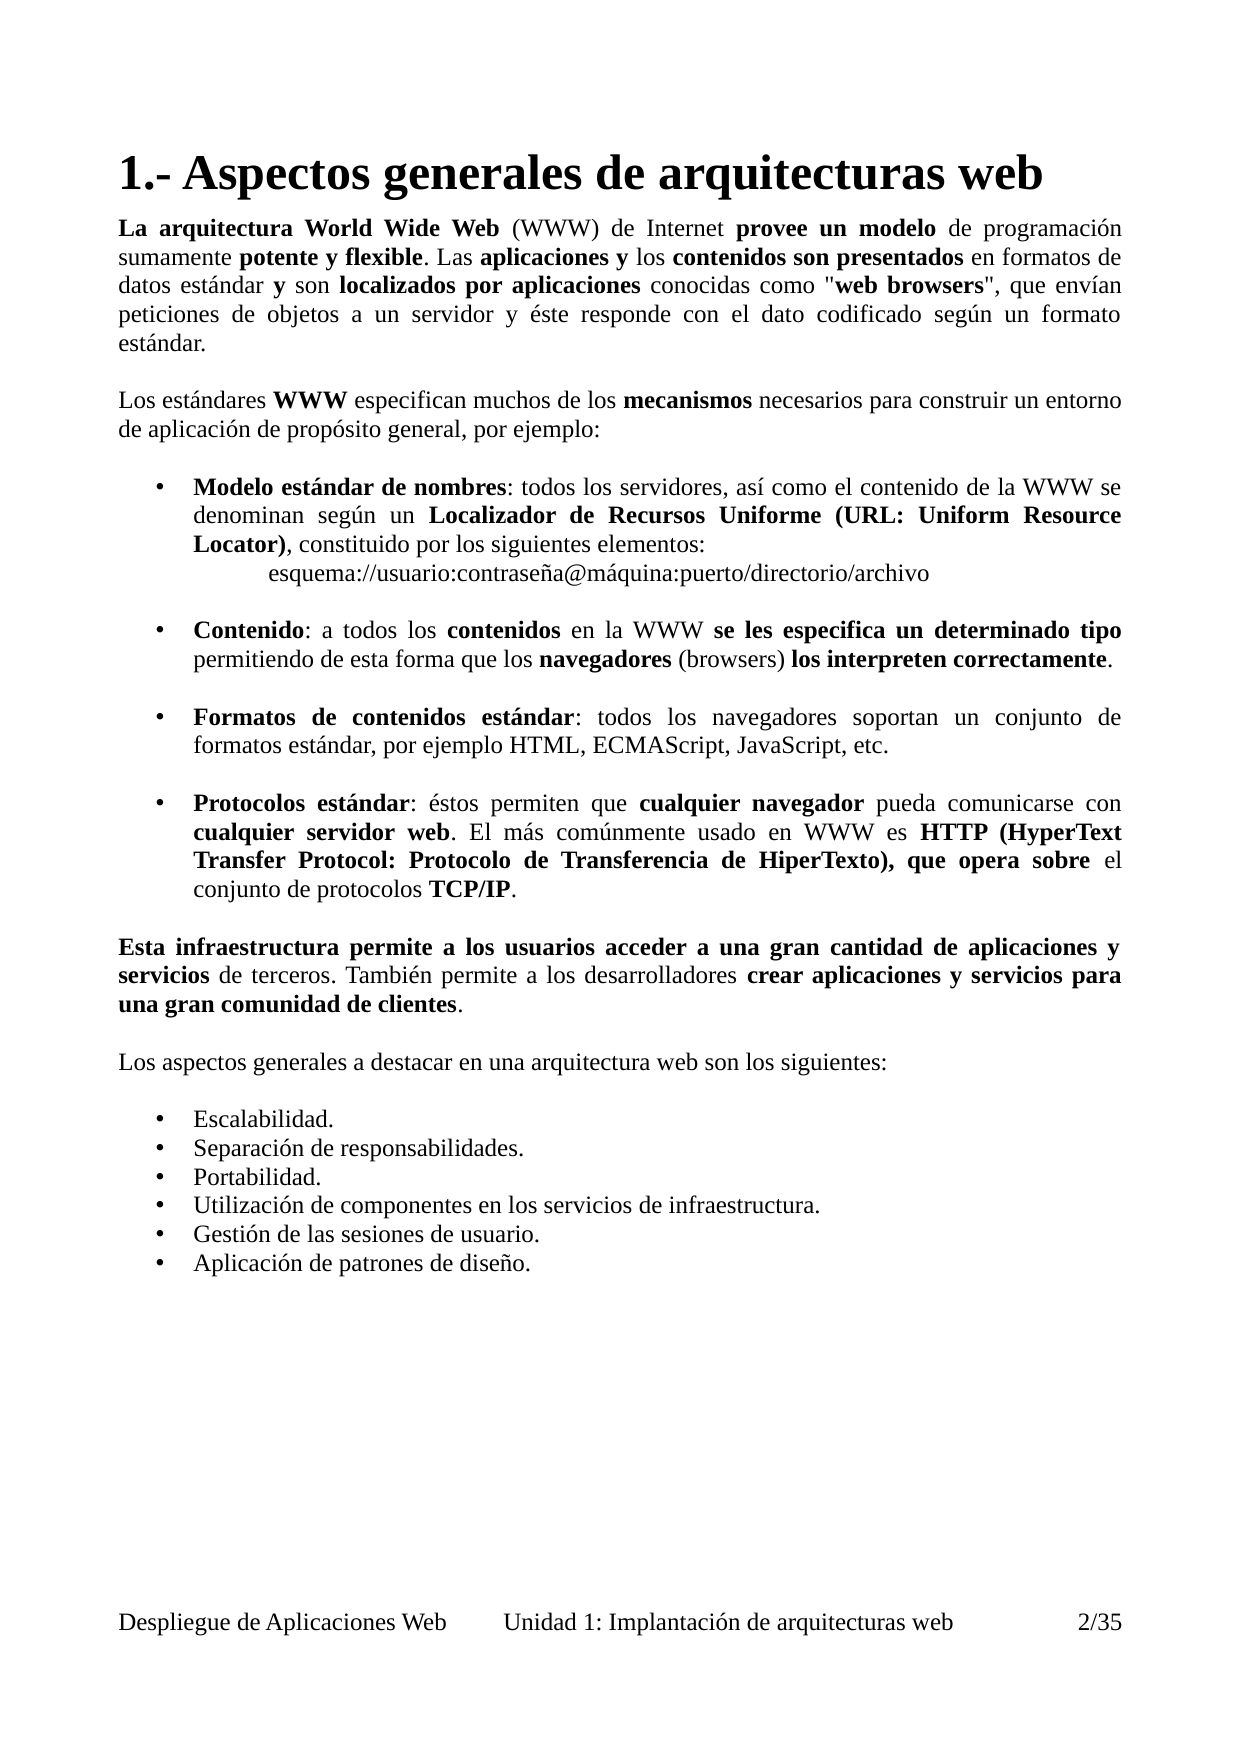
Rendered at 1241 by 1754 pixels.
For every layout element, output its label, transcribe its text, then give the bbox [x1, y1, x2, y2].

subtitle 1.- Aspectos generales de arquitecturas web [118, 143, 1122, 201]
text Esta infraestructura permite a los usuarios acceder a una gran cantidad de aplicaciones y servicios de terceros. También permite a los desarrolladores crear aplicaciones y servicios para una gran comunidad de clientes. [118, 932, 1122, 1018]
list Separación de responsabilidades. [156, 1133, 1122, 1162]
list Escalabilidad. [156, 1104, 1122, 1133]
list Formatos de contenidos estándar: todos los navegadores soportan un conjunto de formatos estándar, por ejemplo HTML, ECMAScript, JavaScript, etc. [156, 702, 1122, 759]
list Utilización de componentes en los servicios de infraestructura. [156, 1191, 1122, 1219]
text Los aspectos generales a destacar en una arquitectura web son los siguientes: [118, 1047, 1122, 1076]
list Portabilidad. [156, 1162, 1122, 1191]
list Gestión de las sesiones de usuario. [156, 1219, 1122, 1248]
list esquema://usuario:contraseña@máquina:puerto/directorio/archivo [231, 558, 1122, 587]
list Modelo estándar de nombres: todos los servidores, así como el contenido de la WWW se denominan según un Localizador de Recursos Uniforme (URL: Uniform Resource Locator), constituido por los siguientes elementos: [156, 472, 1122, 558]
list Contenido: a todos los contenidos en la WWW se les especifica un determinado tipo permitiendo de esta forma que los navegadores (browsers) los interpreten correctamente. [156, 616, 1122, 673]
list Aplicación de patrones de diseño. [156, 1248, 1122, 1277]
text Los estándares WWW especifican muchos de los mecanismos necesarios para construir un entorno de aplicación de propósito general, por ejemplo: [118, 386, 1122, 443]
list Protocolos estándar: éstos permiten que cualquier navegador pueda comunicarse con cualquier servidor web. El más comúnmente usado en WWW es HTTP (HyperText Transfer Protocol: Protocolo de Transferencia de HiperTexto), que opera sobre el conjunto de protocolos TCP/IP. [156, 788, 1122, 903]
text La arquitectura World Wide Web (WWW) de Internet provee un modelo de programación sumamente potente y flexible. Las aplicaciones y los contenidos son presentados en formatos de datos estándar y son localizados por aplicaciones conocidas como "web browsers", que envían peticiones de objetos a un servidor y éste responde con el dato codificado según un formato estándar. [118, 213, 1122, 357]
